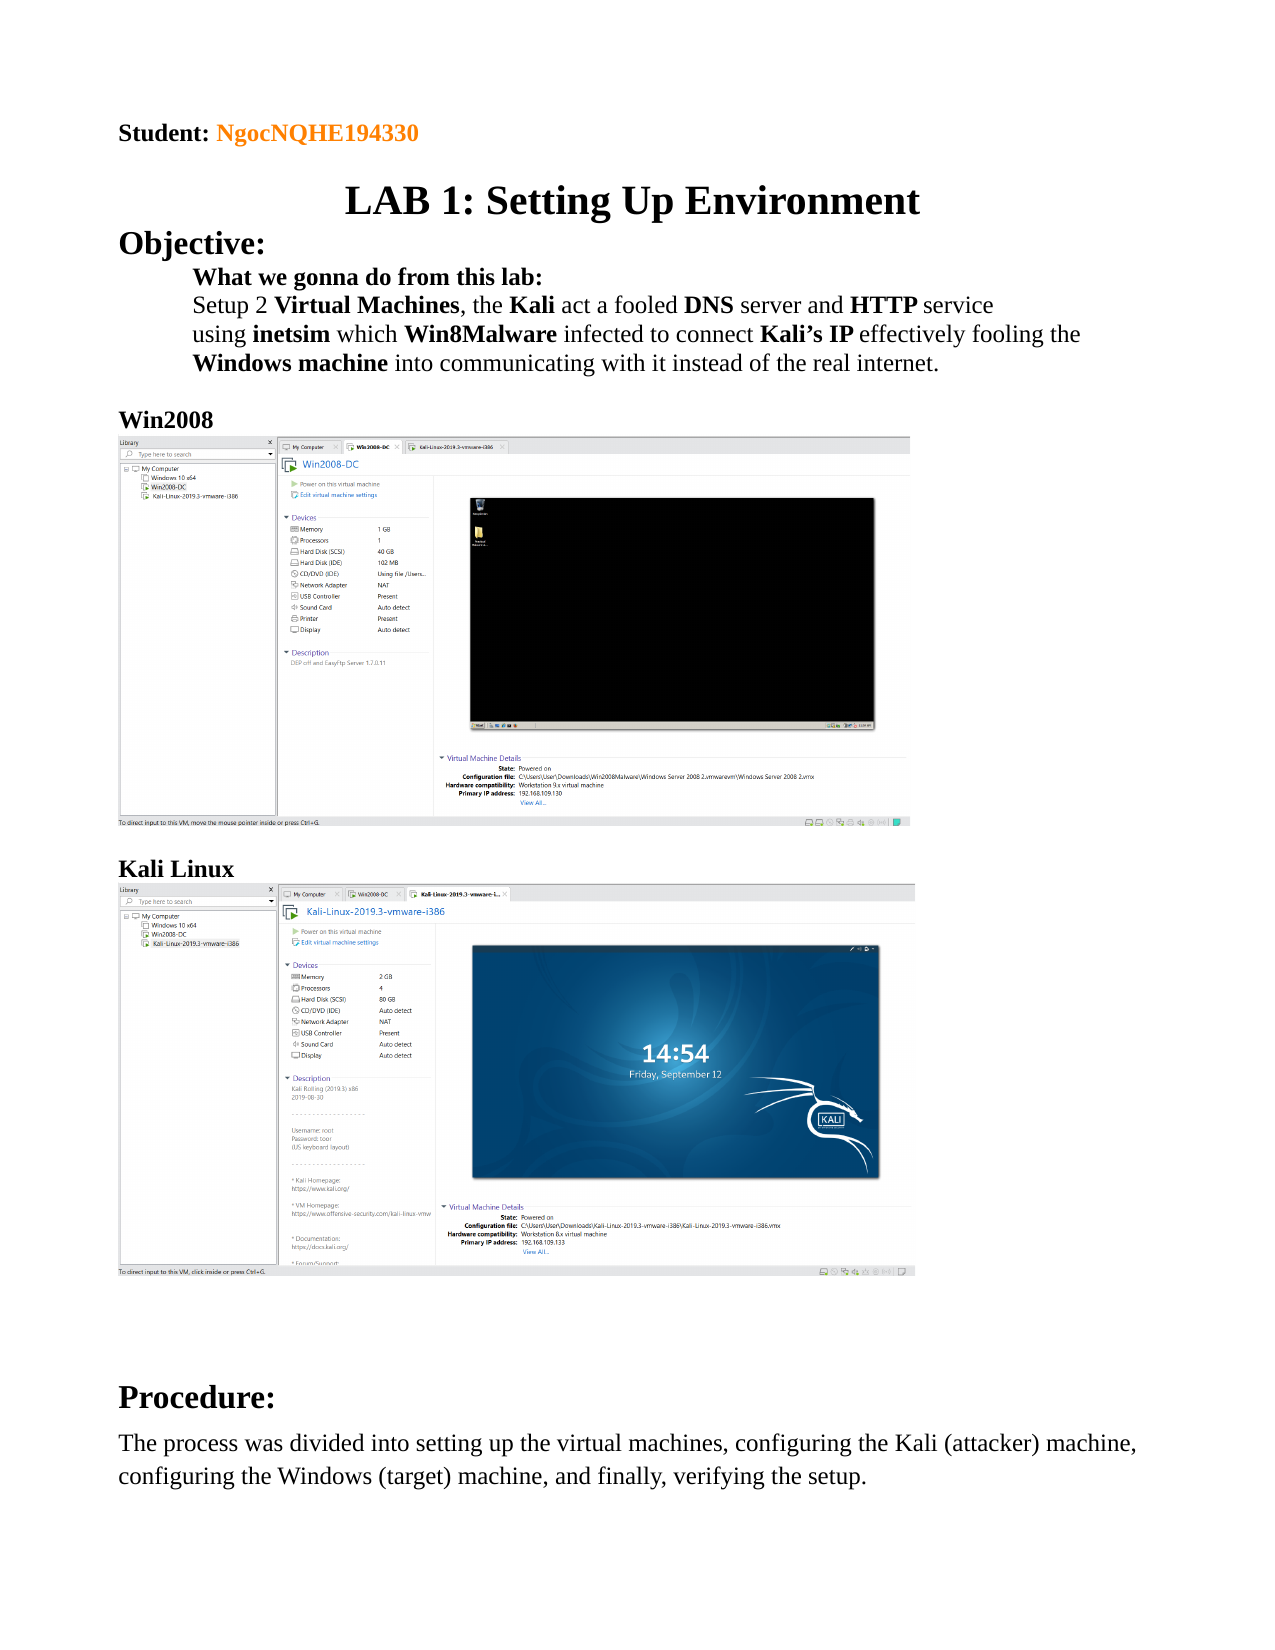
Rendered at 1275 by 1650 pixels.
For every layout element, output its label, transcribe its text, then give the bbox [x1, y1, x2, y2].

text LAB 1: Setting Up Environment [118, 176, 1157, 223]
text Student: NgocNQHE194330 [118, 118, 1157, 147]
text What we gonna do from this lab: [118, 262, 1157, 291]
text Objective: [118, 223, 1157, 262]
subtitle Procedure: [118, 1377, 1157, 1415]
picture [118, 882, 915, 1276]
text Win2008 [118, 406, 1157, 434]
picture [118, 434, 911, 826]
text Setup 2 Virtual Machines, the Kali act a fooled DNS server and HTTP service [118, 291, 1157, 319]
text using inetsim which Win8Malware infected to connect Kali’s IP effectively fooling the Windows machine into communicating with it instead of the real internet. [118, 319, 1157, 377]
text The process was divided into setting up the virtual machines, configuring the Kali (attacker) machine, configuring the Windows (target) machine, and finally, verifying the setup. [118, 1428, 1157, 1489]
text Kali Linux [118, 854, 1157, 883]
